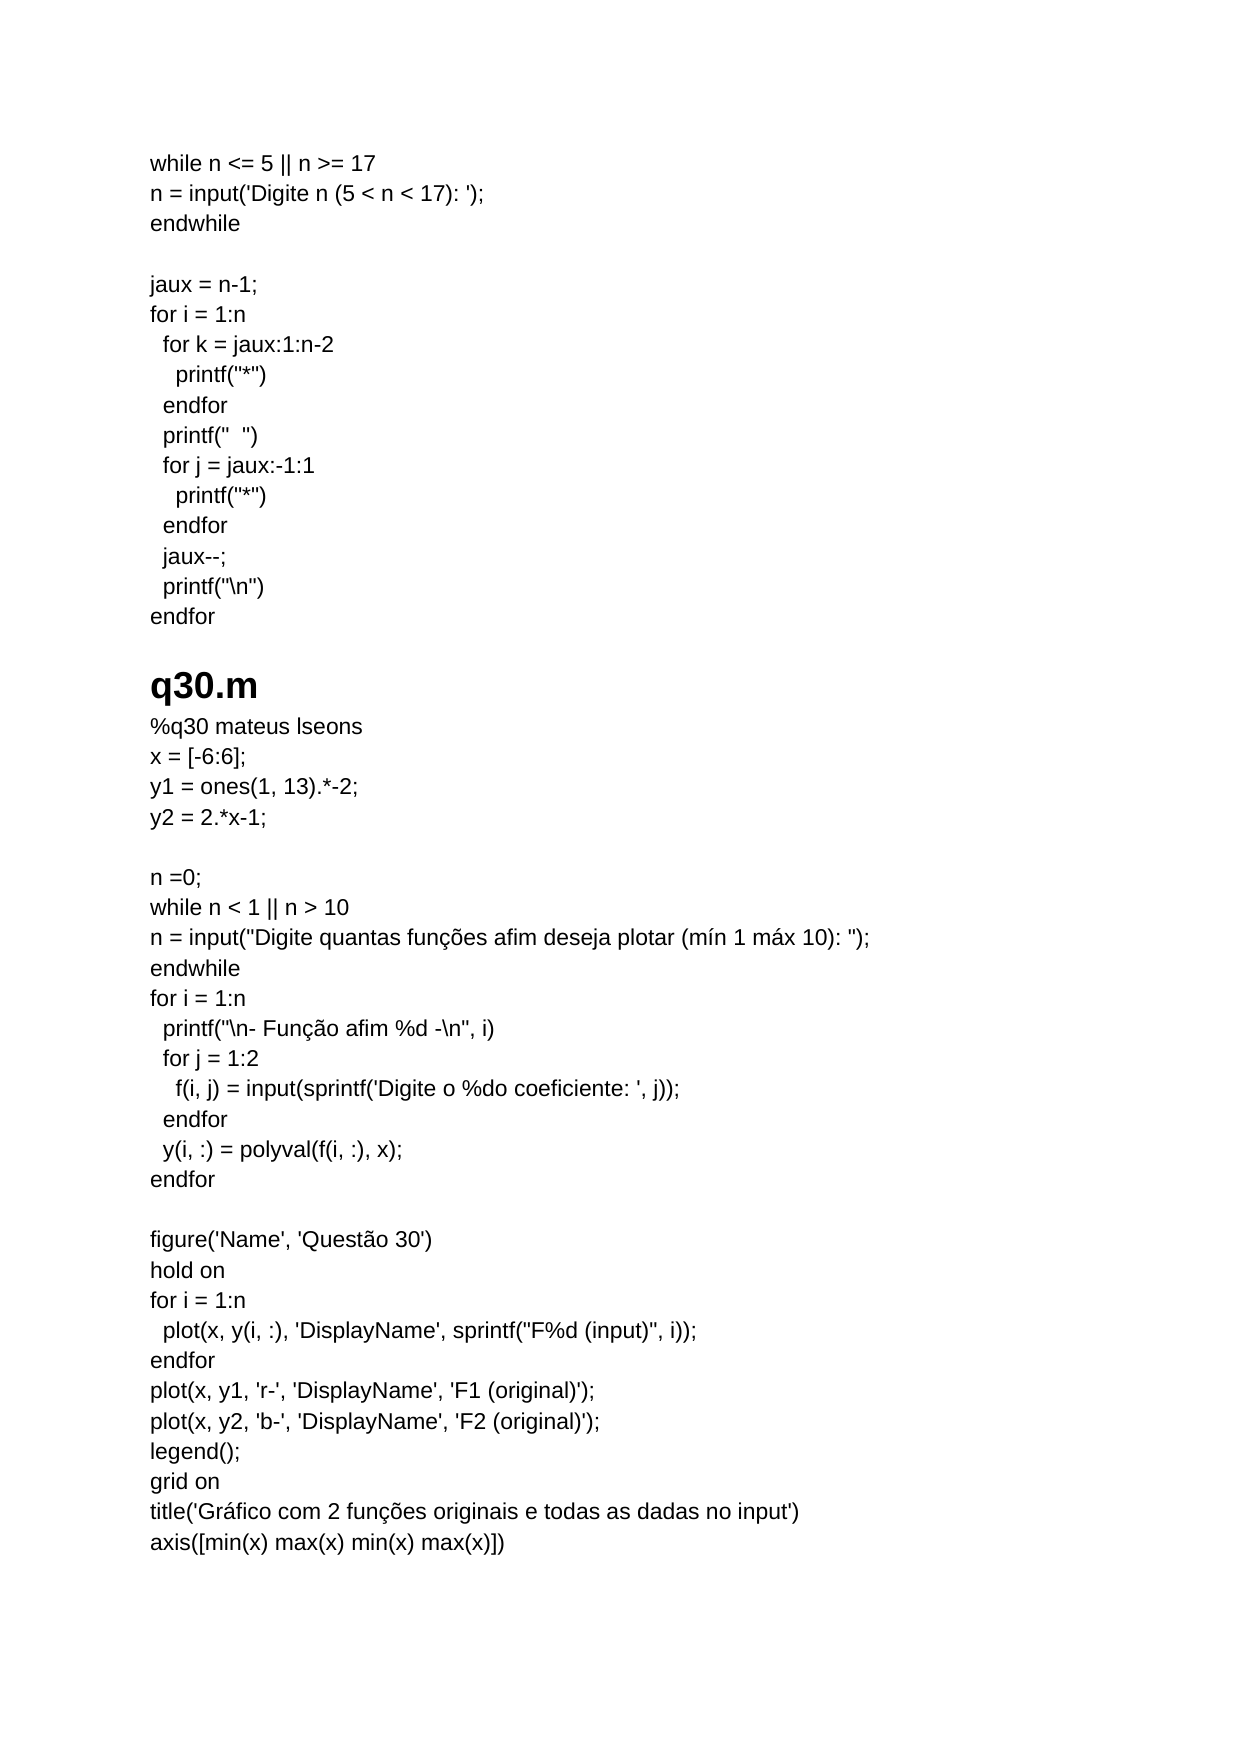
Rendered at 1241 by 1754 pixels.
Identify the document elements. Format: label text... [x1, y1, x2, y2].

text endfor [150, 1347, 1090, 1374]
text jaux = n-1; [150, 271, 1090, 297]
text hold on [150, 1257, 1090, 1283]
text axis([min(x) max(x) min(x) max(x)]) [150, 1528, 1090, 1555]
text y1 = ones(1, 13).*-2; [150, 773, 1090, 800]
text for j = jaux:-1:1 [150, 452, 1090, 478]
text endfor [150, 392, 1090, 418]
text printf("\n") [150, 573, 1090, 599]
text for k = jaux:1:n-2 [150, 331, 1090, 358]
text plot(x, y1, 'r-', 'DisplayName', 'F1 (original)'); [150, 1377, 1090, 1404]
text endwhile [150, 954, 1090, 981]
text plot(x, y(i, :), 'DisplayName', sprintf("F%d (input)", i)); [150, 1317, 1090, 1343]
text printf(" ") [150, 422, 1090, 448]
text grid on [150, 1468, 1090, 1494]
text n = input("Digite quantas funções afim deseja plotar (mín 1 máx 10): "); [150, 924, 1090, 951]
text title('Gráfico com 2 funções originais e todas as dadas no input') [150, 1498, 1090, 1525]
text endfor [150, 603, 1090, 629]
text printf("\n- Função afim %d -\n", i) [150, 1015, 1090, 1041]
title q30.m [150, 663, 1090, 707]
text jaux--; [150, 543, 1090, 569]
text while n < 1 || n > 10 [150, 894, 1090, 921]
text endfor [150, 1166, 1090, 1192]
text for i = 1:n [150, 301, 1090, 327]
text x = [-6:6]; [150, 743, 1090, 769]
text for j = 1:2 [150, 1045, 1090, 1072]
text printf("*") [150, 361, 1090, 388]
text f(i, j) = input(sprintf('Digite o %do coeficiente: ', j)); [150, 1075, 1090, 1102]
text legend(); [150, 1438, 1090, 1464]
text plot(x, y2, 'b-', 'DisplayName', 'F2 (original)'); [150, 1408, 1090, 1434]
text for i = 1:n [150, 1287, 1090, 1313]
text figure('Name', 'Questão 30') [150, 1226, 1090, 1253]
text n = input('Digite n (5 < n < 17): '); [150, 180, 1090, 207]
text n =0; [150, 864, 1090, 890]
text for i = 1:n [150, 985, 1090, 1011]
text %q30 mateus lseons [150, 713, 1090, 739]
text endwhile [150, 210, 1090, 237]
text while n <= 5 || n >= 17 [150, 150, 1090, 176]
text endfor [150, 512, 1090, 539]
text y2 = 2.*x-1; [150, 803, 1090, 830]
text endfor [150, 1106, 1090, 1132]
text y(i, :) = polyval(f(i, :), x); [150, 1136, 1090, 1162]
text printf("*") [150, 482, 1090, 509]
